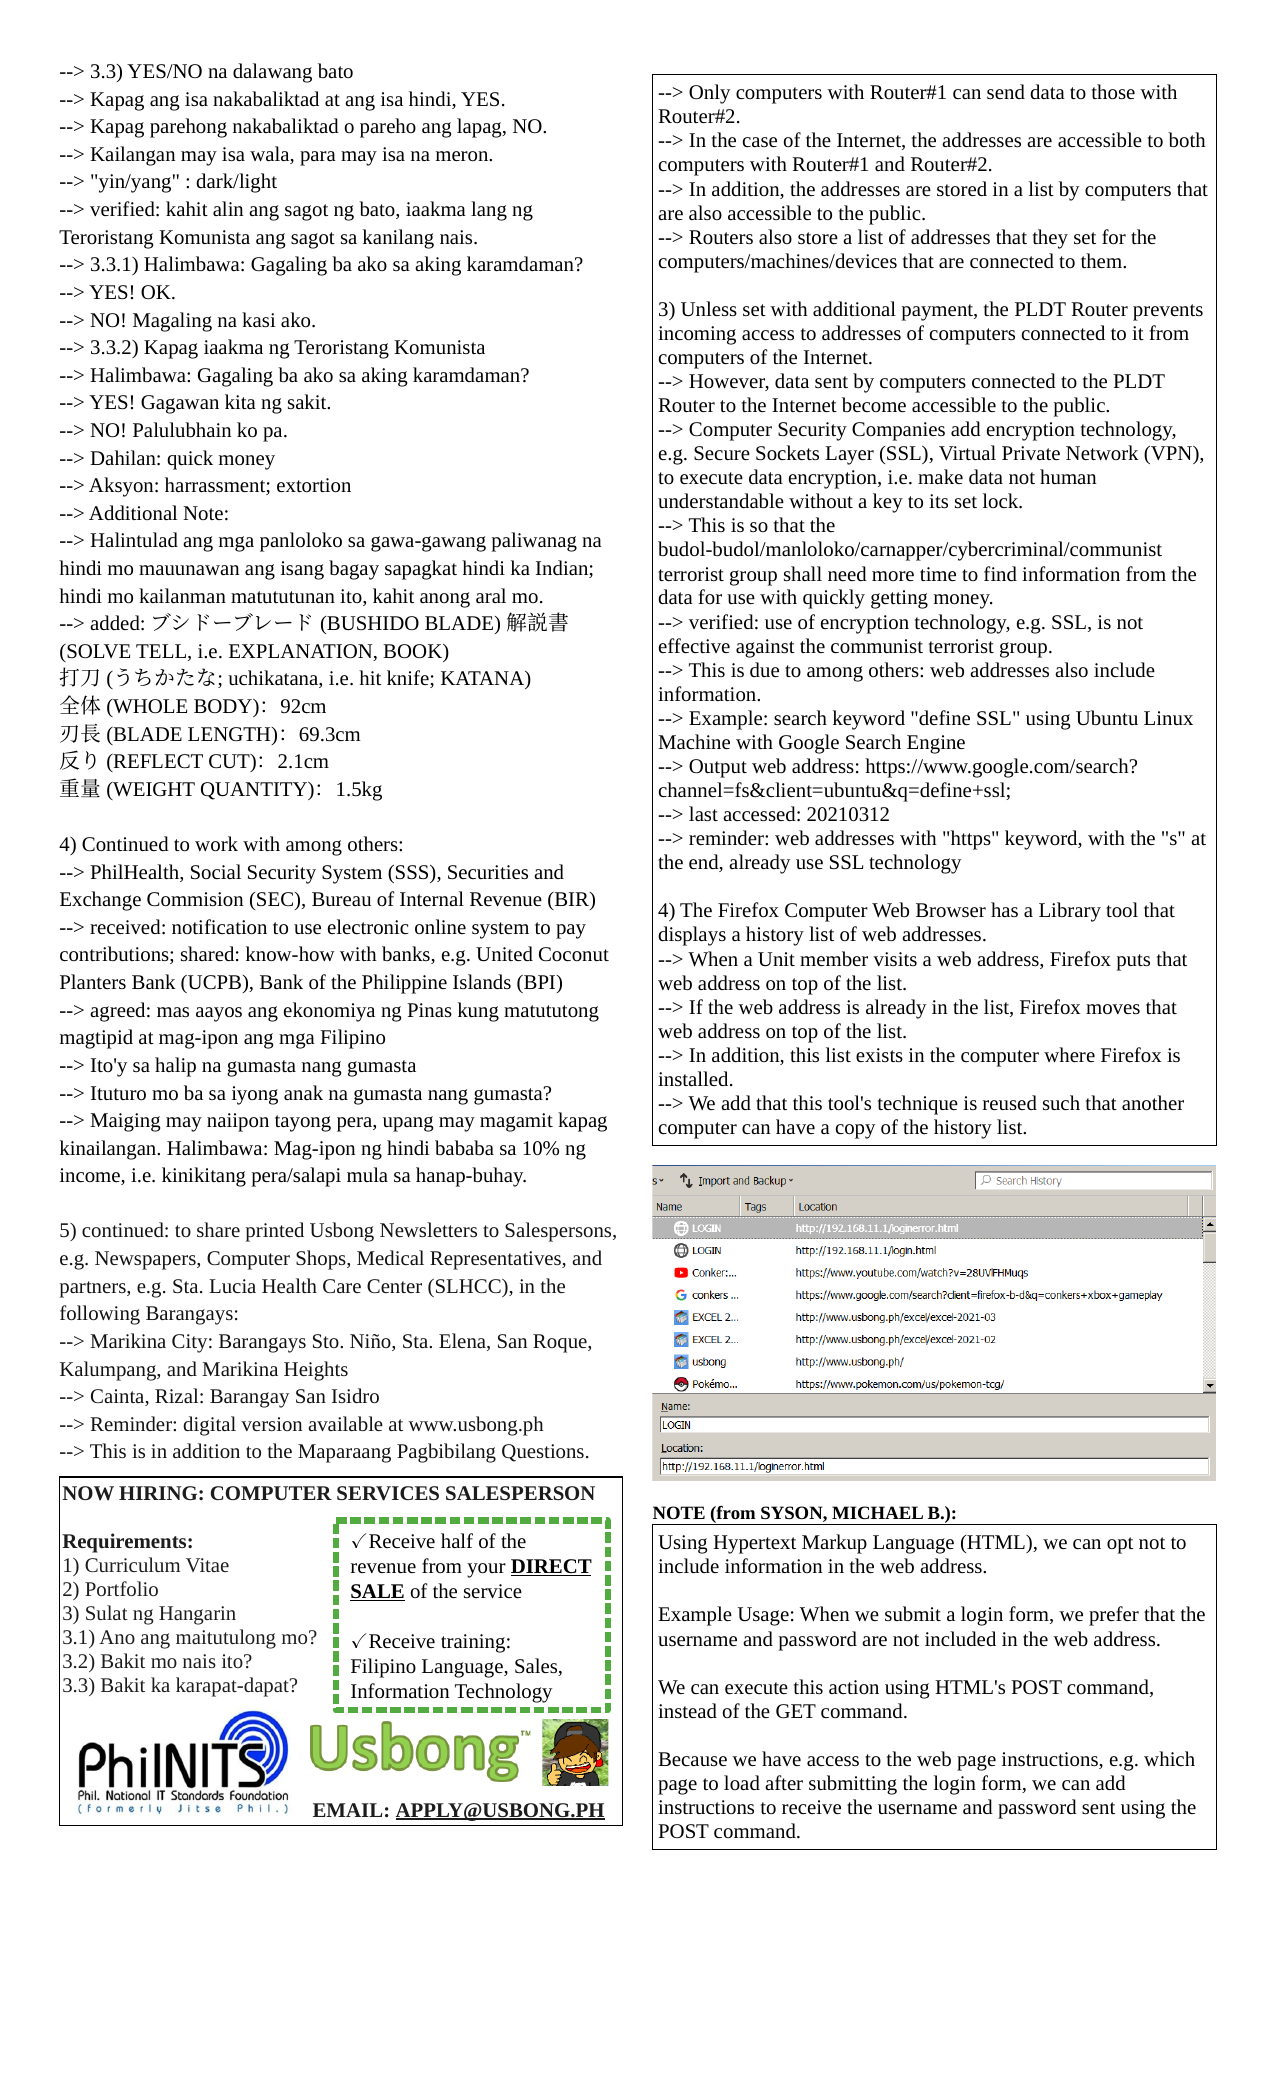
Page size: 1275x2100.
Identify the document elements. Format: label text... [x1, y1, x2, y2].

text --> Ituturo mo ba sa iyong anak na gumasta nang gumasta? [59, 1080, 623, 1104]
text 5) continued: to share printed Usbong Newsletters to Salespersons, e.g. Newspapers, Computer Shops, Medical Representatives, and partners, e.g. Sta. Lucia Health Care Center (SLHCC), in the following Barangays: [59, 1218, 623, 1325]
text --> YES! Gagawan kita ng sakit. [59, 390, 623, 414]
text --> Dahilan: quick money [59, 446, 623, 469]
text --> YES! OK. [59, 280, 623, 304]
text NOTE (from SYSON, MICHAEL B.): [652, 1502, 1216, 1523]
table_header Using Hypertext Markup Language (HTML), we can opt not to include information in the web address. Example Usage: When we submit a login form, we prefer that the username and password are not included in the web address. We can execute this action using HTML's POST command, instead of the GET command. Because we have access to the web page instructions, e.g. which page to load after submitting the login form, we can add instructions to receive the username and password sent using the POST command. [653, 1525, 1216, 1849]
text --> Aksyon: harrassment; extortion [59, 473, 623, 497]
table_header NOW HIRING: COMPUTER SERVICES SALESPERSON Requirements: 1) Curriculum Vitae 2) Portfolio 3) Sulat ng Hangarin 3.1) Ano ang maitutulong mo? 3.2) Bakit mo nais ito? 3.3) Bakit ka karapat-dapat? EMAIL: APPLY@USBONG.PH [60, 1478, 622, 1824]
picture [310, 1721, 531, 1782]
picture [652, 1165, 1216, 1481]
text --> Additional Note: [59, 501, 623, 525]
text --> This is in addition to the Maparaang Pagbibilang Questions. [59, 1439, 623, 1463]
text --> Marikina City: Barangays Sto. Niño, Sta. Elena, San Roque, Kalumpang, and Marikina Heights [59, 1329, 623, 1381]
text --> 3.3.2) Kapag iaakma ng Teroristang Komunista [59, 335, 623, 359]
text 反り (REFLECT CUT)：2.1cm [59, 749, 623, 773]
text --> NO! Magaling na kasi ako. [59, 307, 623, 332]
text --> Kapag ang isa nakabaliktad at ang isa hindi, YES. [59, 87, 623, 111]
table_header --> Only computers with Router#1 can send data to those with Router#2. --> In the case of the Internet, the addresses are accessible to both computers with Router#1 and Router#2. --> In addition, the addresses are stored in a list by computers that are also accessible to the public. --> Routers also store a list of addresses that they set for the computers/machines/devices that are connected to them. 3) Unless set with additional payment, the PLDT Router prevents incoming access to addresses of computers connected to it from computers of the Internet. --> However, data sent by computers connected to the PLDT Router to the Internet become accessible to the public. --> Computer Security Companies add encryption technology, e.g. Secure Sockets Layer (SSL), Virtual Private Network (VPN), to execute data encryption, i.e. make data not human understandable without a key to its set lock. --> This is so that the budol-budol/manloloko/carnapper/cybercriminal/communist terrorist group shall need more time to find information from the data for use with quickly getting money. --> verified: use of encryption technology, e.g. SSL, is not effective against the communist terrorist group. --> This is due to among others: web addresses also include information. --> Example: search keyword "define SSL" using Ubuntu Linux Machine with Google Search Engine --> Output web address: https://www.google.com/search?channel=fs&client=ubuntu&q=define+ssl; --> last accessed: 20210312 --> reminder: web addresses with "https" keyword, with the "s" at the end, already use SSL technology 4) The Firefox Computer Web Browser has a Library tool that displays a history list of web addresses. --> When a Unit member visits a web address, Firefox puts that web address on top of the list. --> If the web address is already in the list, Firefox moves that web address on top of the list. --> In addition, this list exists in the computer where Firefox is installed. --> We add that this tool's technique is reused such that another computer can have a copy of the history list. [653, 75, 1216, 1145]
text --> verified: kahit alin ang sagot ng bato, iaakma lang ng Teroristang Komunista ang sagot sa kanilang nais. [59, 197, 623, 249]
text --> agreed: mas aayos ang ekonomiya ng Pinas kung matututong magtipid at mag-ipon ang mga Filipino [59, 998, 623, 1049]
text --> Kailangan may isa wala, para may isa na meron. [59, 142, 623, 166]
text --> NO! Palulubhain ko pa. [59, 418, 623, 442]
text --> Ito'y sa halip na gumasta nang gumasta [59, 1053, 623, 1077]
text 4) Continued to work with among others: [59, 832, 623, 856]
text 全体 (WHOLE BODY)：92cm [59, 694, 623, 718]
text 打刀 (うちかたな; uchikatana, i.e. hit knife; KATANA) [59, 666, 623, 690]
text --> Reminder: digital version available at www.usbong.ph [59, 1412, 623, 1436]
text --> Maiging may naiipon tayong pera, upang may magamit kapag kinailangan. Halimbawa: Mag-ipon ng hindi bababa sa 10% ng income, i.e. kinikitang pera/salapi mula sa hanap-buhay. [59, 1108, 623, 1187]
text --> Cainta, Rizal: Barangay San Isidro [59, 1384, 623, 1408]
text --> 3.3) YES/NO na dalawang bato [59, 59, 623, 83]
text --> PhilHealth, Social Security System (SSS), Securities and Exchange Commision (SEC), Bureau of Internal Revenue (BIR) [59, 859, 623, 911]
text --> added: ブシドーブレード (BUSHIDO BLADE) 解説書 (SOLVE TELL, i.e. EXPLANATION, BOOK) [59, 611, 623, 663]
text --> Halintulad ang mga panloloko sa gawa-gawang paliwanag na hindi mo mauunawan ang isang bagay sapagkat hindi ka Indian; hindi mo kailanman matututunan ito, kahit anong aral mo. [59, 528, 623, 608]
text --> 3.3.1) Halimbawa: Gagaling ba ako sa aking karamdaman? [59, 252, 623, 276]
text 重量 (WEIGHT QUANTITY)：1.5kg [59, 777, 623, 801]
text 刃長 (BLADE LENGTH)：69.3cm [59, 722, 623, 746]
picture [542, 1719, 609, 1786]
text --> "yin/yang" : dark/light [59, 169, 623, 193]
text --> Halimbawa: Gagaling ba ako sa aking karamdaman? [59, 363, 623, 387]
picture [71, 1707, 295, 1817]
text --> Kapag parehong nakabaliktad o pareho ang lapag, NO. [59, 114, 623, 138]
text --> received: notification to use electronic online system to pay contributions; shared: know-how with banks, e.g. United Coconut Planters Bank (UCPB), Bank of the Philippine Islands (BPI) [59, 915, 623, 994]
